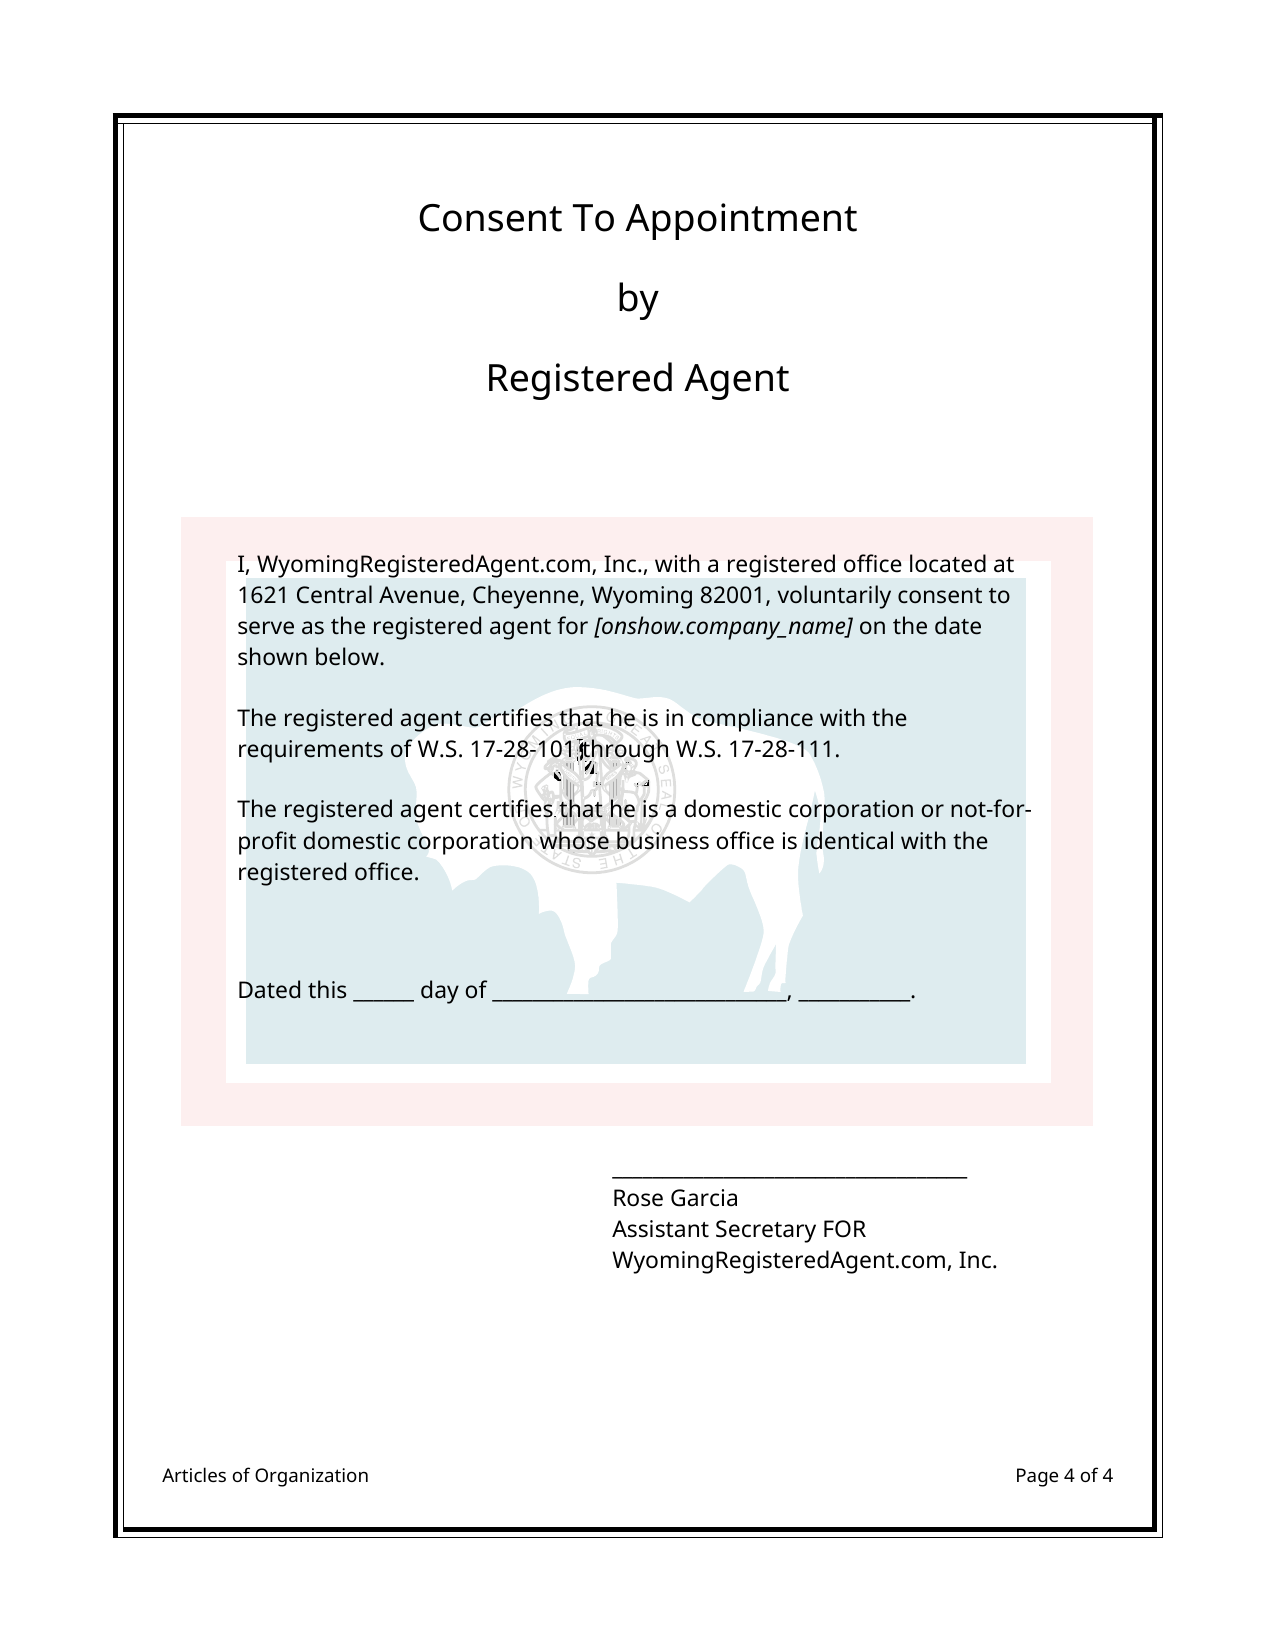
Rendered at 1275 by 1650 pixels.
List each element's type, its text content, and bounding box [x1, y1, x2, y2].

text I, WyomingRegisteredAgent.com, Inc., with a registered office located at 1621 Central Avenue, Cheyenne, Wyoming 82001, voluntarily consent to serve as the registered agent for [onshow.company_name] on the date shown below. [237, 548, 1038, 673]
text by [162, 271, 1113, 322]
text Registered Agent [162, 352, 1113, 403]
text Dated this ______ day of _____________________________, ___________. [237, 974, 1038, 1006]
text Consent To Appointment [162, 191, 1113, 242]
text The registered agent certifies that he is in compliance with the requirements of W.S. 17-28-101 through W.S. 17-28-111. [237, 702, 1038, 764]
text ___________________________________ Rose Garcia Assistant Secretary FOR WyomingRegisteredAgent.com, Inc. [612, 1151, 1038, 1276]
text The registered agent certifies that he is a domestic corporation or not-for-profit domestic corporation whose business office is identical with the registered office. [237, 793, 1038, 887]
